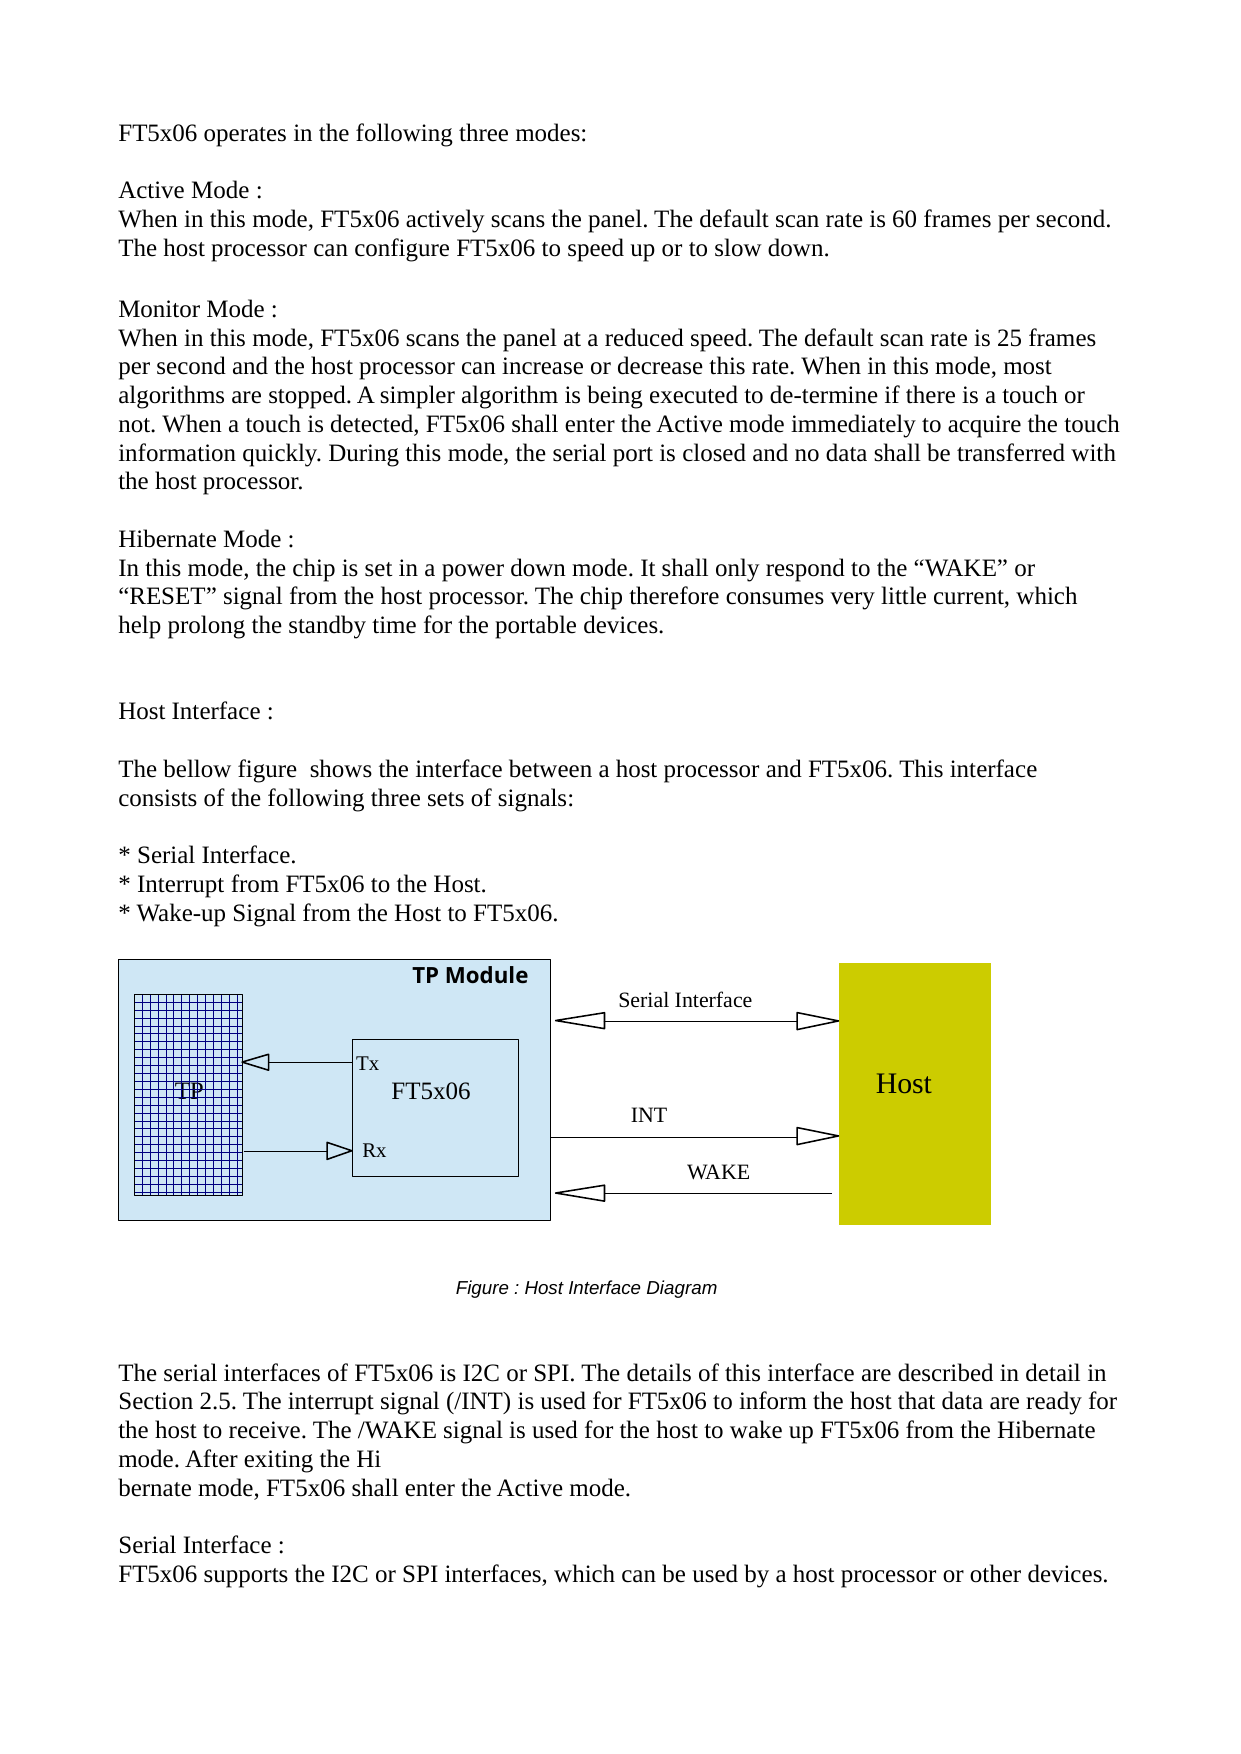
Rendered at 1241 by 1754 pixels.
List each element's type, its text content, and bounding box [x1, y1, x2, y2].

text Host Interface : [118, 696, 1122, 725]
text FT5x06 operates in the following three modes: [118, 118, 1122, 147]
text [991, 1099, 1122, 1128]
text When in this mode, FT5x06 scans the panel at a reduced speed. The default scan rate is 25 frames per second and the host processor can increase or decrease this rate. When in this mode, most algorithms are stopped. A simpler algorithm is being executed to de-termine if there is a touch or not. When a touch is detected, FT5x06 shall enter the Active mode immediately to acquire the touch information quickly. During this mode, the serial port is closed and no data shall be transferred with the host processor. [118, 323, 1122, 495]
text [991, 1156, 1122, 1185]
text WAKE [551, 1156, 839, 1185]
text The serial interfaces of FT5x06 is I2C or SPI. The details of this interface are described in detail in Section 2.5. The interrupt signal (/INT) is used for FT5x06 to inform the host that data are ready for the host to receive. The /WAKE signal is used for the host to wake up FT5x06 from the Hibernate mode. After exiting the Hi [118, 1358, 1122, 1473]
text INT [551, 1099, 839, 1128]
text FT5x06 supports the I2C or SPI interfaces, which can be used by a host processor or other devices. [118, 1559, 1122, 1588]
text * Interrupt from FT5x06 to the Host. [118, 869, 1122, 898]
text [991, 984, 1122, 1013]
text When in this mode, FT5x06 actively scans the panel. The default scan rate is 60 frames per second. The host processor can configure FT5x06 to speed up or to slow down. [118, 204, 1122, 262]
text bernate mode, FT5x06 shall enter the Active mode. [118, 1473, 1122, 1501]
text Hibernate Mode : [118, 524, 1122, 553]
text Serial Interface [551, 984, 839, 1013]
text In this mode, the chip is set in a power down mode. It shall only respond to the “WAKE” or “RESET” signal from the host processor. The chip therefore consumes very little current, which help prolong the standby time for the portable devices. [118, 553, 1122, 639]
text * Serial Interface. [118, 840, 1122, 869]
text * Wake-up Signal from the Host to FT5x06. [118, 898, 1122, 926]
text Serial Interface : [118, 1530, 1122, 1559]
text Monitor Mode : [118, 294, 1122, 323]
text Figure : Host Interface Diagram [118, 1271, 1122, 1300]
text The bellow figure shows the interface between a host processor and FT5x06. This interface consists of the following three sets of signals: [118, 754, 1122, 811]
text Active Mode : [118, 176, 1122, 204]
